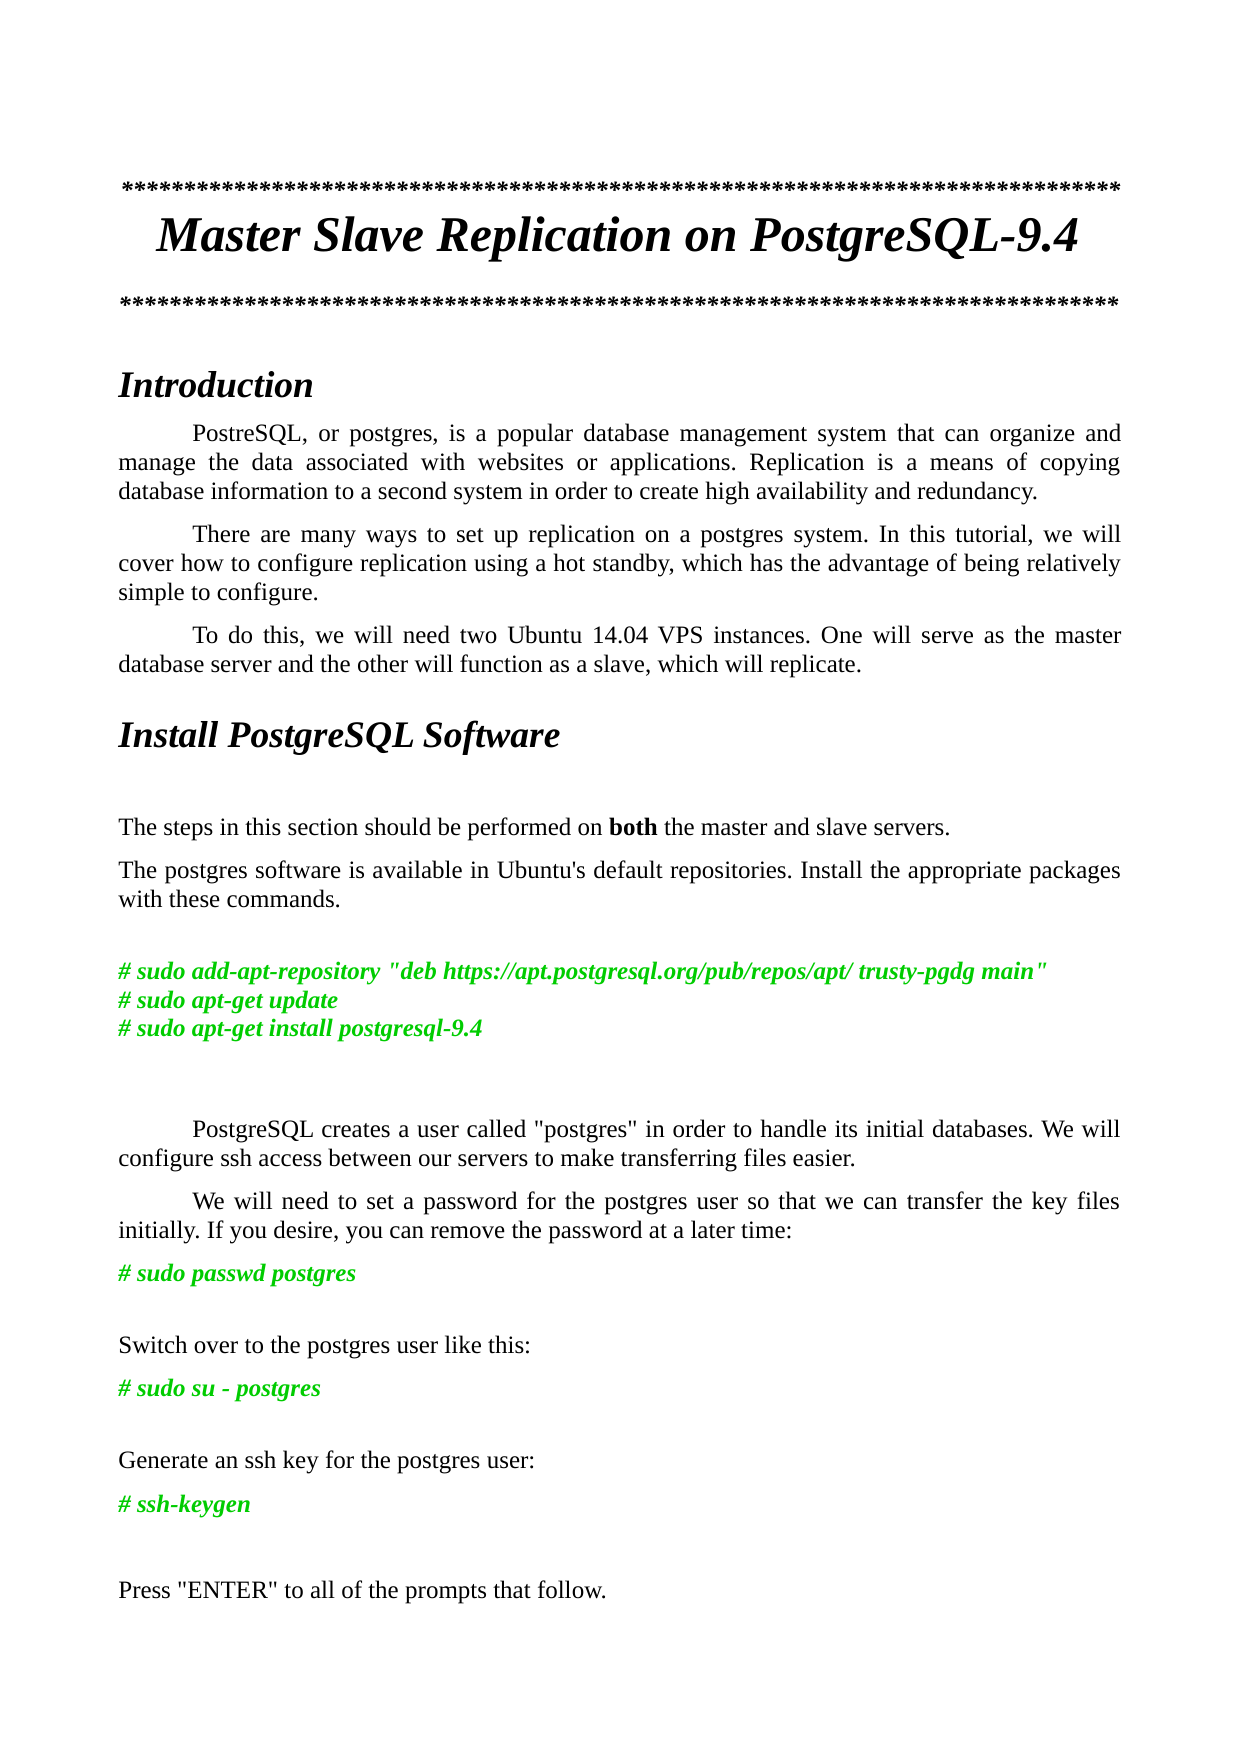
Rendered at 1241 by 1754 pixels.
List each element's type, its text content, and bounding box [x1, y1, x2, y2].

text ********************************************************************************Master Slave Replication on PostgreSQL-9.4 [118, 176, 1122, 262]
text The steps in this section should be performed on both the master and slave servers. [118, 812, 1122, 841]
text Generate an ssh key for the postgres user: [118, 1446, 1122, 1474]
text # sudo apt-get install postgresql-9.4 [118, 1013, 1122, 1042]
text Press "ENTER" to all of the prompts that follow. [118, 1576, 1122, 1604]
text # sudo apt-get update [118, 985, 1122, 1013]
text PostreSQL, or postgres, is a popular database management system that can organize and manage the data associated with websites or applications. Replication is a means of copying database information to a second system in order to create high availability and redundancy. [118, 418, 1122, 504]
text PostgreSQL creates a user called "postgres" in order to handle its initial databases. We will configure ssh access between our servers to make transferring files easier. [118, 1114, 1122, 1171]
text To do this, we will need two Ubuntu 14.04 VPS instances. One will serve as the master database server and the other will function as a slave, which will replicate. [118, 620, 1122, 677]
subtitle Install PostgreSQL Software [118, 713, 1122, 756]
text ******************************************************************************** [118, 291, 1122, 319]
text Switch over to the postgres user like this: [118, 1330, 1122, 1359]
text # sudo passwd postgres [118, 1258, 1122, 1287]
text # ssh-keygen [118, 1489, 1122, 1518]
text There are many ways to set up replication on a postgres system. In this tutorial, we will cover how to configure replication using a hot standby, which has the advantage of being relatively simple to configure. [118, 519, 1122, 605]
text The postgres software is available in Ubuntu's default repositories. Install the appropriate packages with these commands. [118, 855, 1122, 913]
subtitle Introduction [118, 363, 1122, 406]
text We will need to set a password for the postgres user so that we can transfer the key files initially. If you desire, you can remove the password at a later time: [118, 1186, 1122, 1243]
text # sudo su - postgres [118, 1373, 1122, 1402]
text # sudo add-apt-repository "deb https://apt.postgresql.org/pub/repos/apt/ trusty-pgdg main" [118, 956, 1122, 985]
